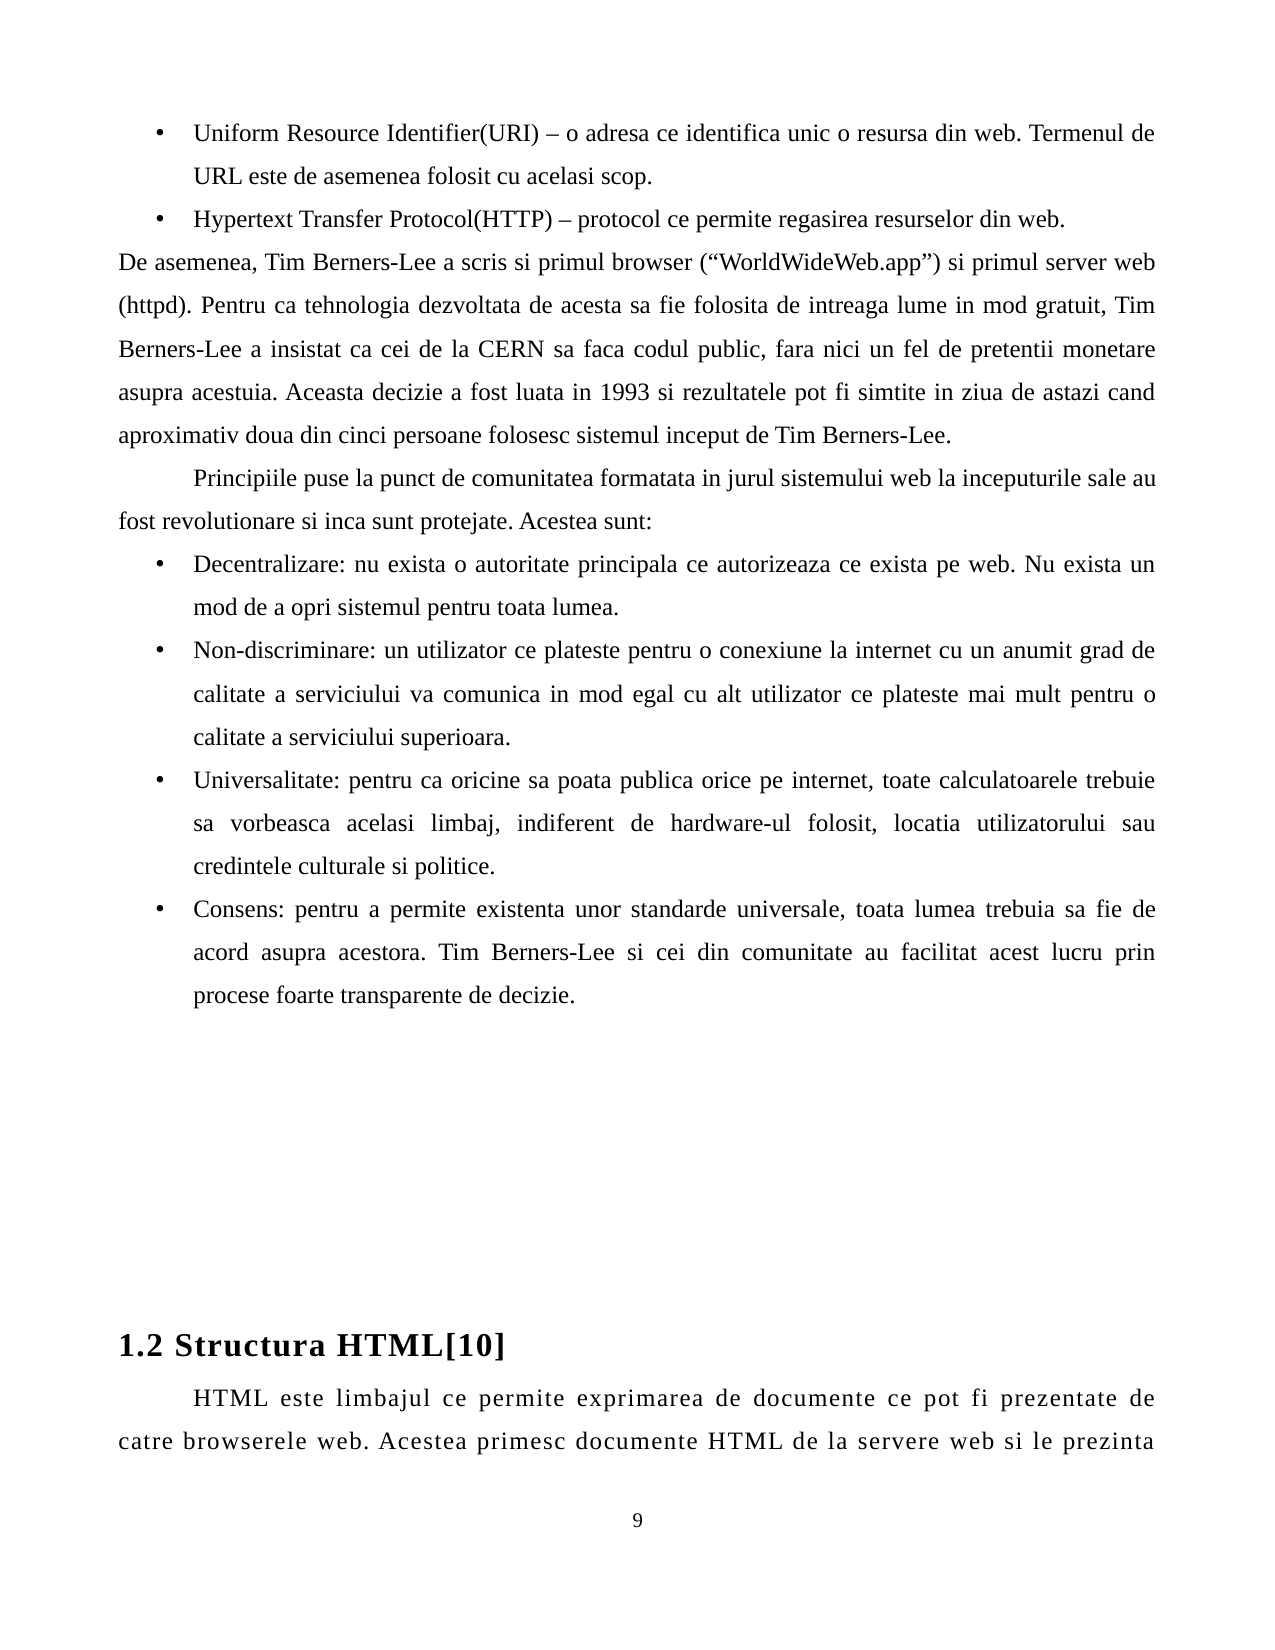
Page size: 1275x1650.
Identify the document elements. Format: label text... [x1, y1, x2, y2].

subtitle De asemenea, Tim Berners-Lee a scris si primul browser (“WorldWideWeb.app”) si primul server web (httpd). Pentru ca tehnologia dezvoltata de acesta sa fie folosita de intreaga lume in mod gratuit, Tim Berners-Lee a insistat ca cei de la CERN sa faca codul public, fara nici un fel de pretentii monetare asupra acestuia. Aceasta decizie a fost luata in 1993 si rezultatele pot fi simtite in ziua de astazi cand aproximativ doua din cinci persoane folosesc sistemul inceput de Tim Berners-Lee. [118, 247, 1157, 449]
subtitle Uniform Resource Identifier(URI) – o adresa ce identifica unic o resursa din web. Termenul de URL este de asemenea folosit cu acelasi scop. [156, 118, 1157, 190]
subtitle Principiile puse la punct de comunitatea formatata in jurul sistemului web la inceputurile sale au fost revolutionare si inca sunt protejate. Acestea sunt: [118, 463, 1157, 535]
subtitle 1.2 Structura HTML[10] [118, 1326, 1157, 1364]
subtitle Hypertext Transfer Protocol(HTTP) – protocol ce permite regasirea resurselor din web. [156, 204, 1157, 233]
subtitle Non-discriminare: un utilizator ce plateste pentru o conexiune la internet cu un anumit grad de calitate a serviciului va comunica in mod egal cu alt utilizator ce plateste mai mult pentru o calitate a serviciului superioara. [156, 636, 1157, 751]
subtitle Decentralizare: nu exista o autoritate principala ce autorizeaza ce exista pe web. Nu exista un mod de a opri sistemul pentru toata lumea. [156, 549, 1157, 621]
subtitle HTML este limbajul ce permite exprimarea de documente ce pot fi prezentate de catre browserele web. Acestea primesc documente HTML de la servere web si le prezinta [118, 1383, 1157, 1455]
subtitle Universalitate: pentru ca oricine sa poata publica orice pe internet, toate calculatoarele trebuie sa vorbeasca acelasi limbaj, indiferent de hardware-ul folosit, locatia utilizatorului sau credintele culturale si politice. [156, 765, 1157, 880]
subtitle Consens: pentru a permite existenta unor standarde universale, toata lumea trebuia sa fie de acord asupra acestora. Tim Berners-Lee si cei din comunitate au facilitat acest lucru prin procese foarte transparente de decizie. [156, 894, 1157, 1009]
